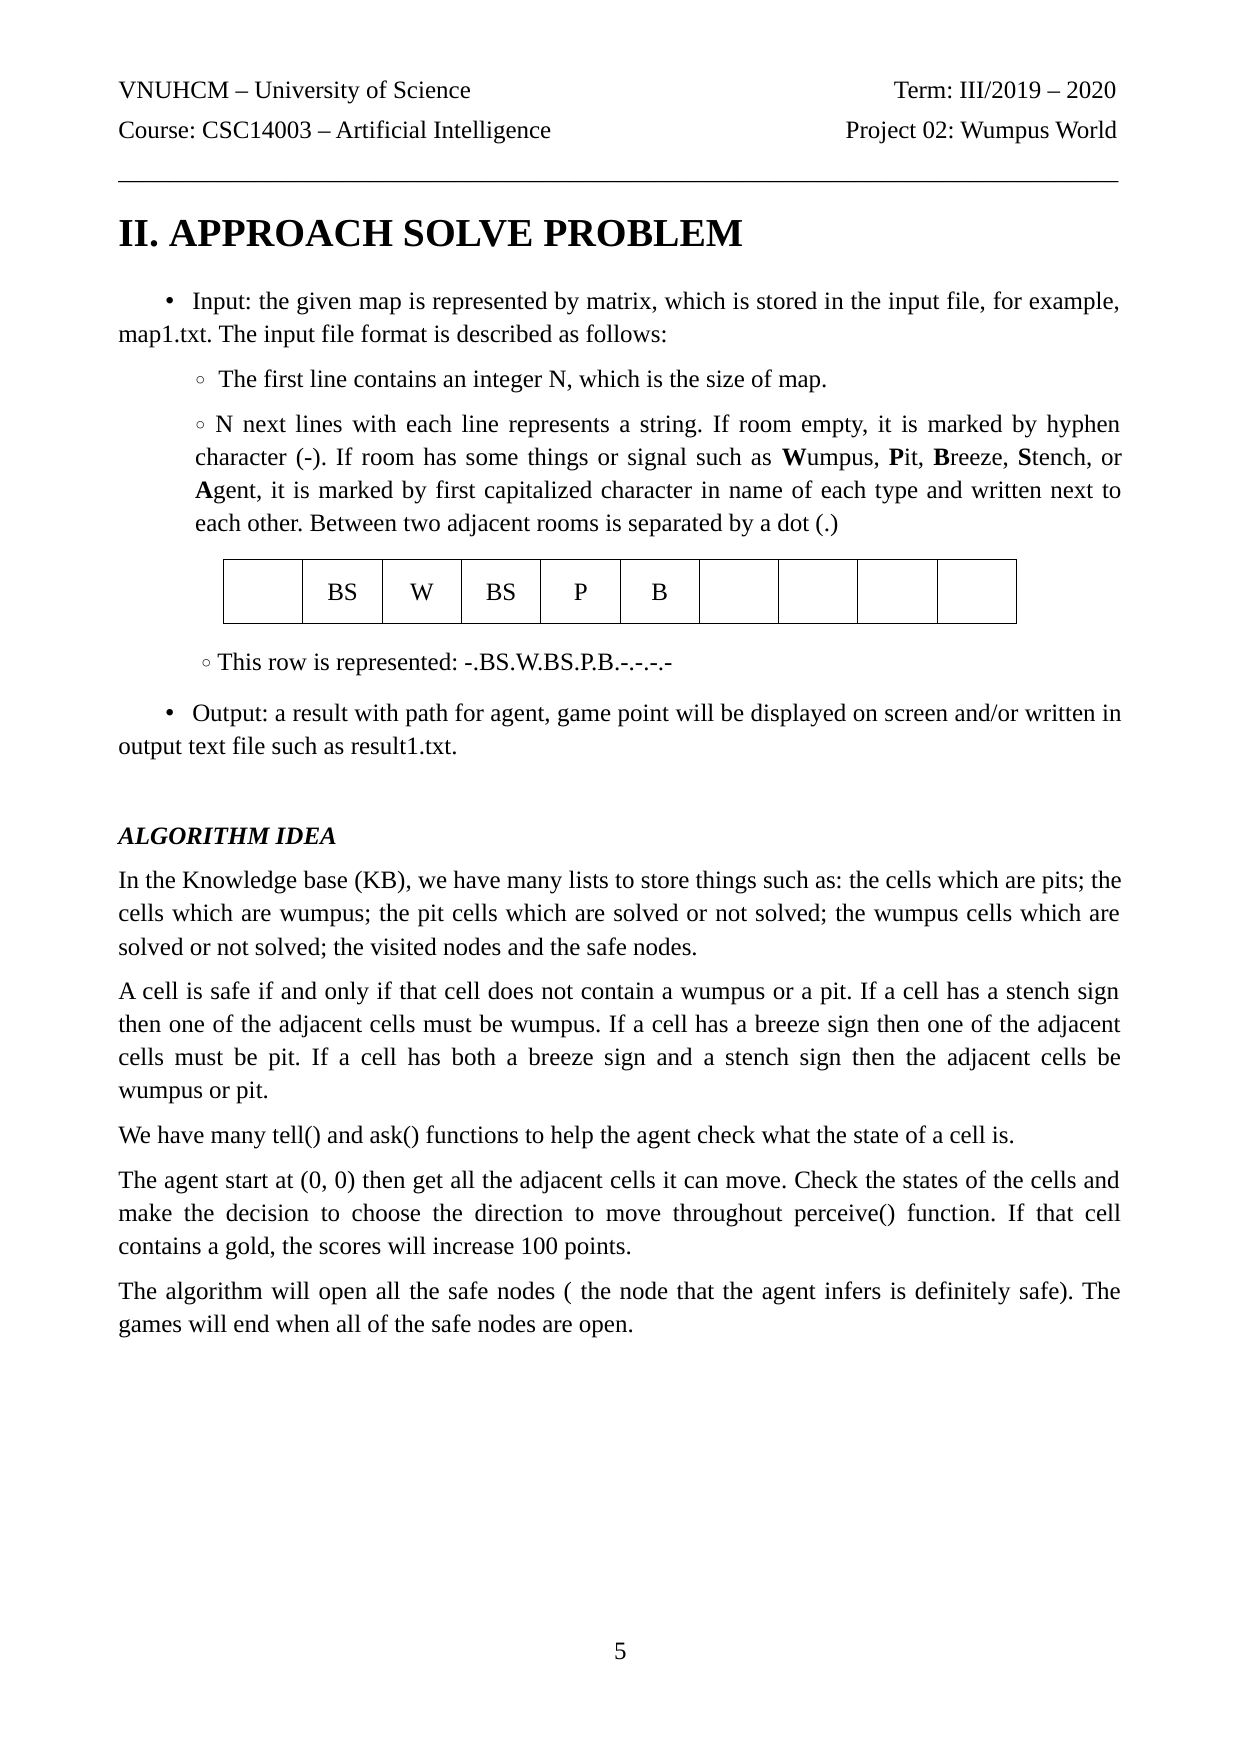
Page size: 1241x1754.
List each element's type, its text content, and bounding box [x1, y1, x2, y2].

table_header [938, 560, 1016, 623]
list Input: the given map is represented by matrix, which is stored in the input file, for example, map1.txt. The input file format is described as follows: [118, 286, 1122, 348]
text We have many tell() and ask() functions to help the agent check what the state of a cell is. [118, 1120, 1122, 1149]
text The algorithm will open all the safe nodes ( the node that the agent infers is definitely safe). The games will end when all of the safe nodes are open. [118, 1276, 1122, 1338]
table_header [700, 560, 778, 623]
table_header BS [303, 560, 382, 623]
text In the Knowledge base (KB), we have many lists to store things such as: the cells which are pits; the cells which are wumpus; the pit cells which are solved or not solved; the wumpus cells which are solved or not solved; the visited nodes and the safe nodes. [118, 866, 1122, 960]
text ° The first line contains an integer N, which is the size of map. [195, 364, 1122, 393]
text ALGORITHM IDEA [118, 821, 1122, 849]
table_header W [383, 560, 461, 623]
text A cell is safe if and only if that cell does not contain a wumpus or a pit. If a cell has a stench sign then one of the adjacent cells must be wumpus. If a cell has a breeze sign then one of the adjacent cells must be pit. If a cell has both a breeze sign and a stench sign then the adjacent cells be wumpus or pit. [118, 976, 1122, 1104]
table_header BS [462, 560, 540, 623]
subtitle II. APPROACH SOLVE PROBLEM [118, 210, 1122, 255]
text ° This row is represented: -.BS.W.BS.P.B.-.-.-.- [201, 647, 1122, 676]
text ° N next lines with each line represents a string. If room empty, it is marked by hyphen character (-). If room has some things or signal such as Wumpus, Pit, Breeze, Stench, or Agent, it is marked by first capitalized character in name of each type and written next to each other. Between two adjacent rooms is separated by a dot (.) [195, 409, 1122, 537]
table_header [858, 560, 937, 623]
text The agent start at (0, 0) then get all the adjacent cells it can move. Check the states of the cells and make the decision to choose the direction to move throughout perceive() function. If that cell contains a gold, the scores will increase 100 points. [118, 1165, 1122, 1260]
table_header [779, 560, 857, 623]
table_header [224, 560, 302, 623]
table_header P [541, 560, 620, 623]
list Output: a result with path for agent, game point will be displayed on screen and/or written in output text file such as result1.txt. [118, 698, 1122, 760]
table_header B [621, 560, 699, 623]
